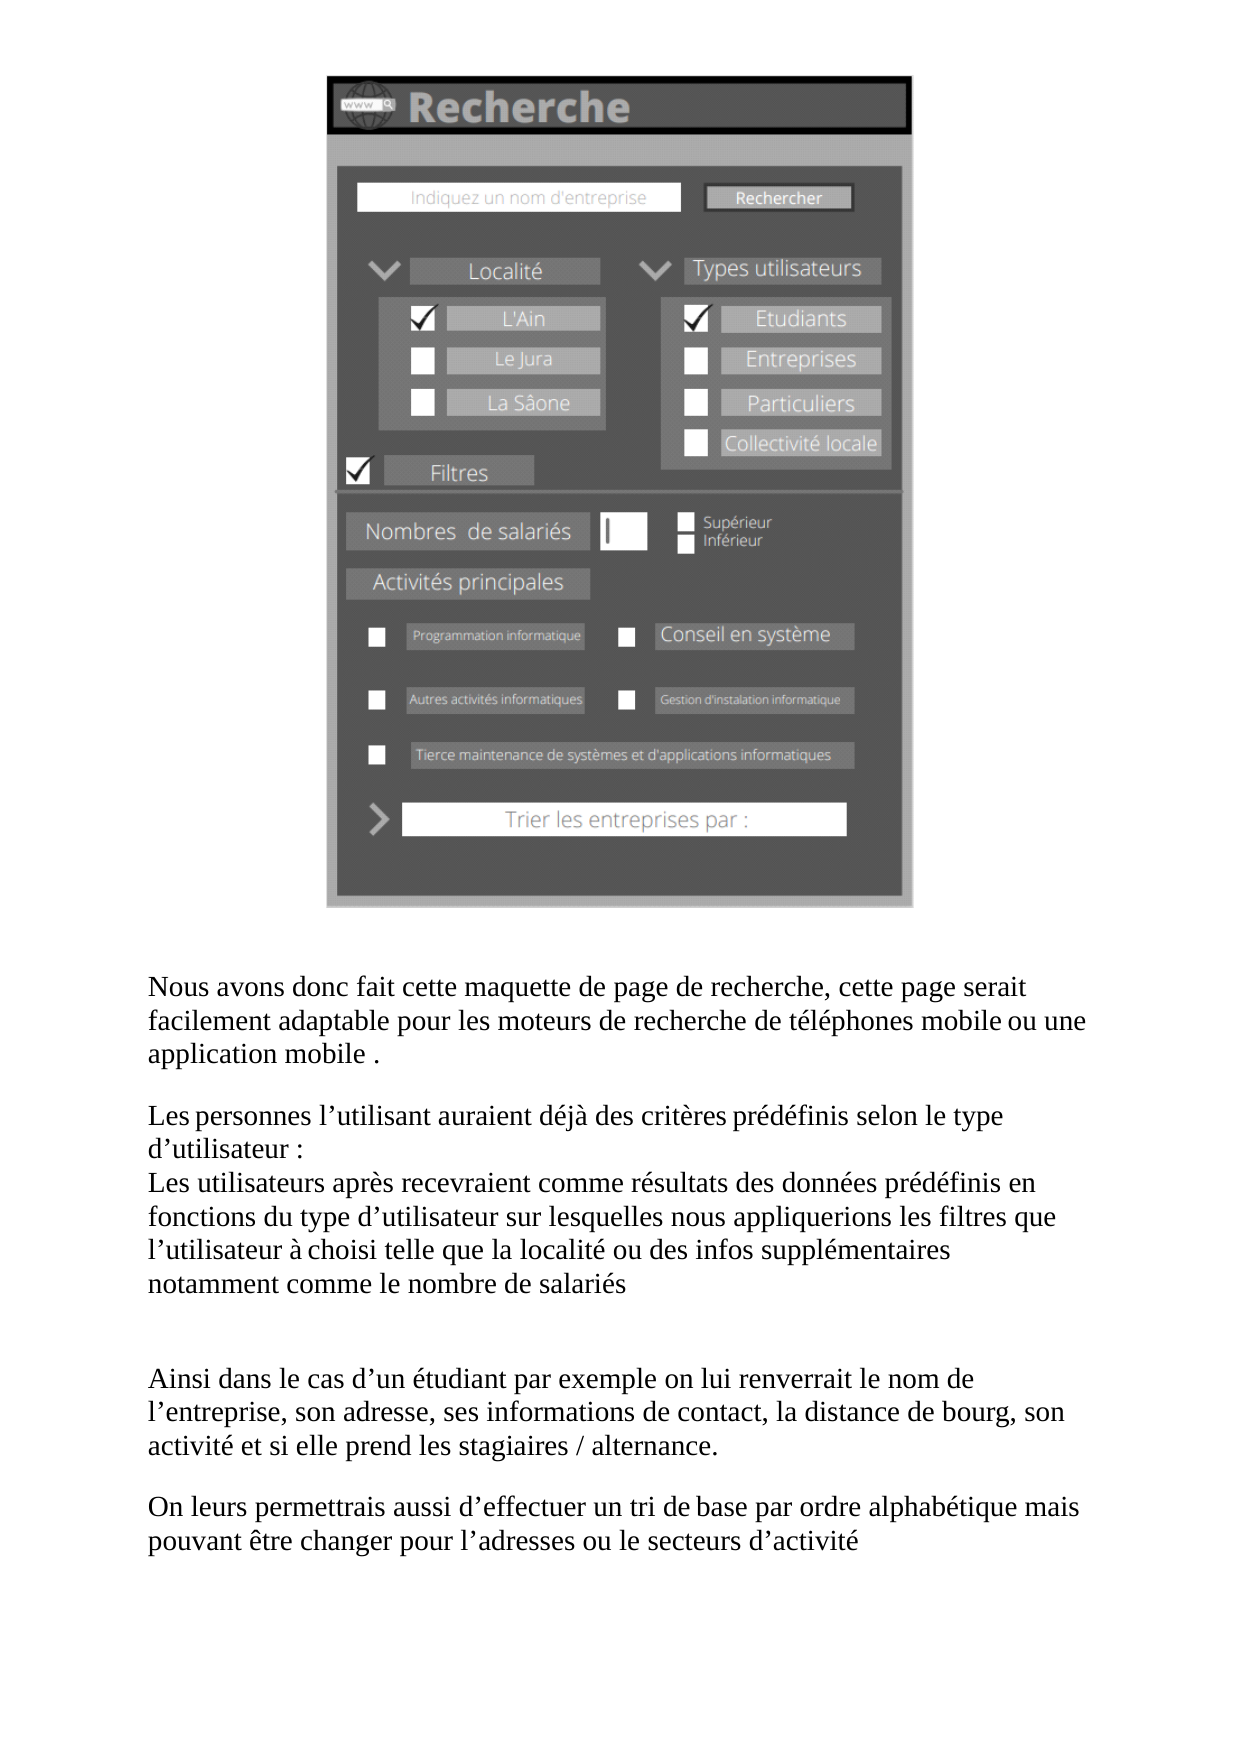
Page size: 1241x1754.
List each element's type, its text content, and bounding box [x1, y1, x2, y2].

text facilement adaptable pour les moteurs de recherche de téléphones mobile ou une application mobile . [148, 1003, 1093, 1070]
text On leurs permettrais aussi d’effectuer un tri de base par ordre alphabétique mais pouvant être changer pour l’adresses ou le secteurs d’activité [148, 1489, 1093, 1557]
text notamment comme le nombre de salariés [148, 1266, 1093, 1299]
text Les utilisateurs après recevraient comme résultats des données prédéfinis en fonctions du type d’utilisateur sur lesquelles nous appliquerions les filtres que l’utilisateur à choisi telle que la localité ou des infos supplémentaires [148, 1165, 1093, 1266]
text Ainsi dans le cas d’un étudiant par exemple on lui renverrait le nom de l’entreprise, son adresse, ses informations de contact, la distance de bourg, son activité et si elle prend les stagiaires / alternance. [148, 1361, 1093, 1461]
text Nous avons donc fait cette maquette de page de recherche, cette page serait [148, 969, 1093, 1003]
text Les personnes l’utilisant auraient déjà des critères prédéfinis selon le type d’utilisateur : [148, 1098, 1093, 1165]
